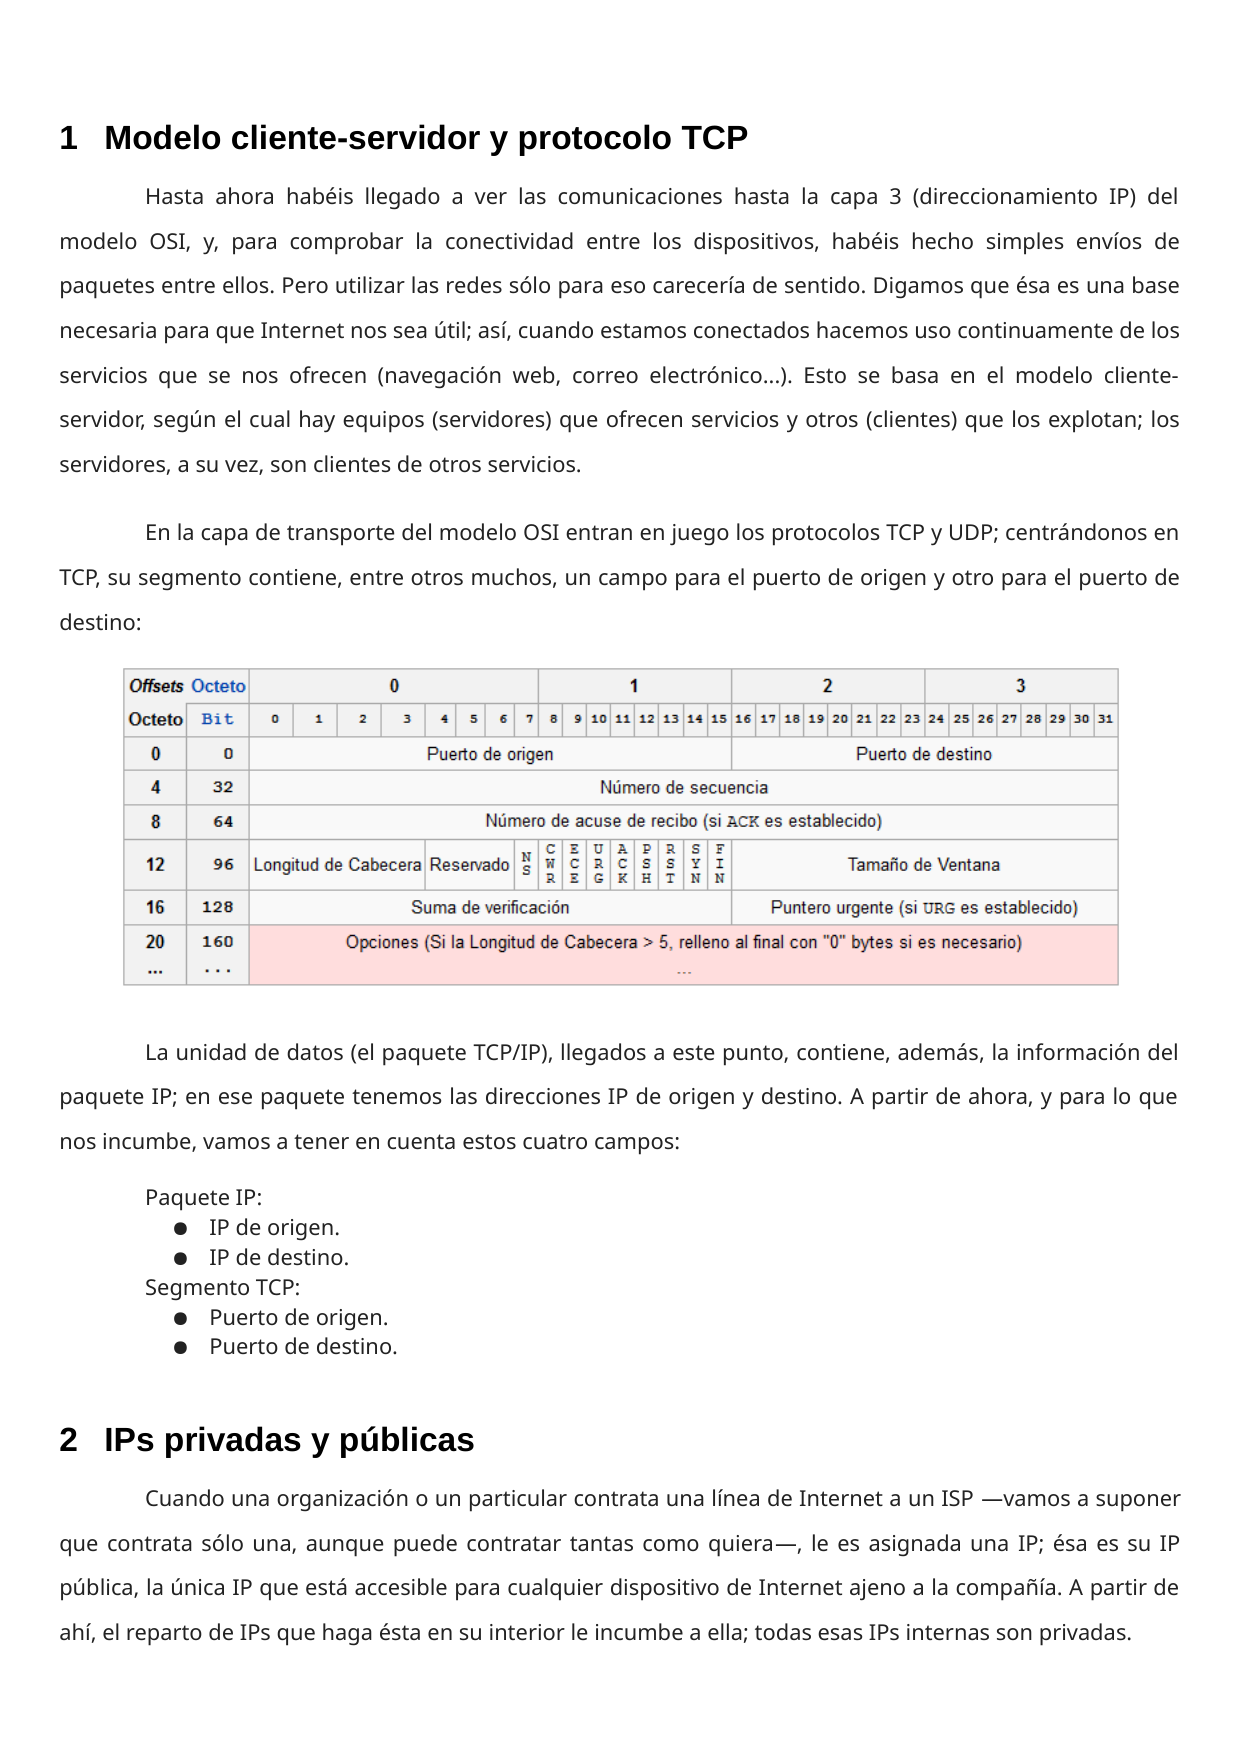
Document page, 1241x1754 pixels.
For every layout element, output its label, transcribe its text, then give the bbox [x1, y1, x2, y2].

list Puerto de origen. [172, 1301, 1181, 1331]
text Cuando una organización o un particular contrata una línea de Internet a un ISP —vamos a suponer que contrata sólo una, aunque puede contratar tantas como quiera—, le es asignada una IP; ésa es su IP pública, la única IP que está accesible para cualquier dispositivo de Internet ajeno a la compañía. A partir de ahí, el reparto de IPs que haga ésta en su interior le incumbe a ella; todas esas IPs internas son privadas. [59, 1483, 1181, 1647]
text Hasta ahora habéis llegado a ver las comunicaciones hasta la capa 3 (direccionamiento IP) del modelo OSI, y, para comprobar la conectividad entre los dispositivos, habéis hecho simples envíos de paquetes entre ellos. Pero utilizar las redes sólo para eso carecería de sentido. Digamos que ésa es una base necesaria para que Internet nos sea útil; así, cuando estamos conectados hacemos uso continuamente de los servicios que se nos ofrecen (navegación web, correo electrónico...). Esto se basa en el modelo cliente-servidor, según el cual hay equipos (servidores) que ofrecen servicios y otros (clientes) que los explotan; los servidores, a su vez, son clientes de otros servicios. [59, 181, 1181, 479]
picture [118, 663, 1123, 991]
list IP de destino. [172, 1242, 1181, 1272]
list IP de origen. [172, 1212, 1181, 1242]
list Puerto de destino. [172, 1331, 1181, 1361]
subtitle IPs privadas y públicas [59, 1420, 1181, 1459]
text Paquete IP: [59, 1182, 1181, 1212]
text La unidad de datos (el paquete TCP/IP), llegados a este punto, contiene, además, la información del paquete IP; en ese paquete tenemos las direcciones IP de origen y destino. A partir de ahora, y para lo que nos incumbe, vamos a tener en cuenta estos cuatro campos: [59, 1036, 1181, 1156]
subtitle Modelo cliente-servidor y protocolo TCP [59, 118, 1181, 157]
text En la capa de transporte del modelo OSI entran en juego los protocolos TCP y UDP; centrándonos en TCP, su segmento contiene, entre otros muchos, un campo para el puerto de origen y otro para el puerto de destino: [59, 517, 1181, 637]
text Segmento TCP: [59, 1272, 1181, 1301]
